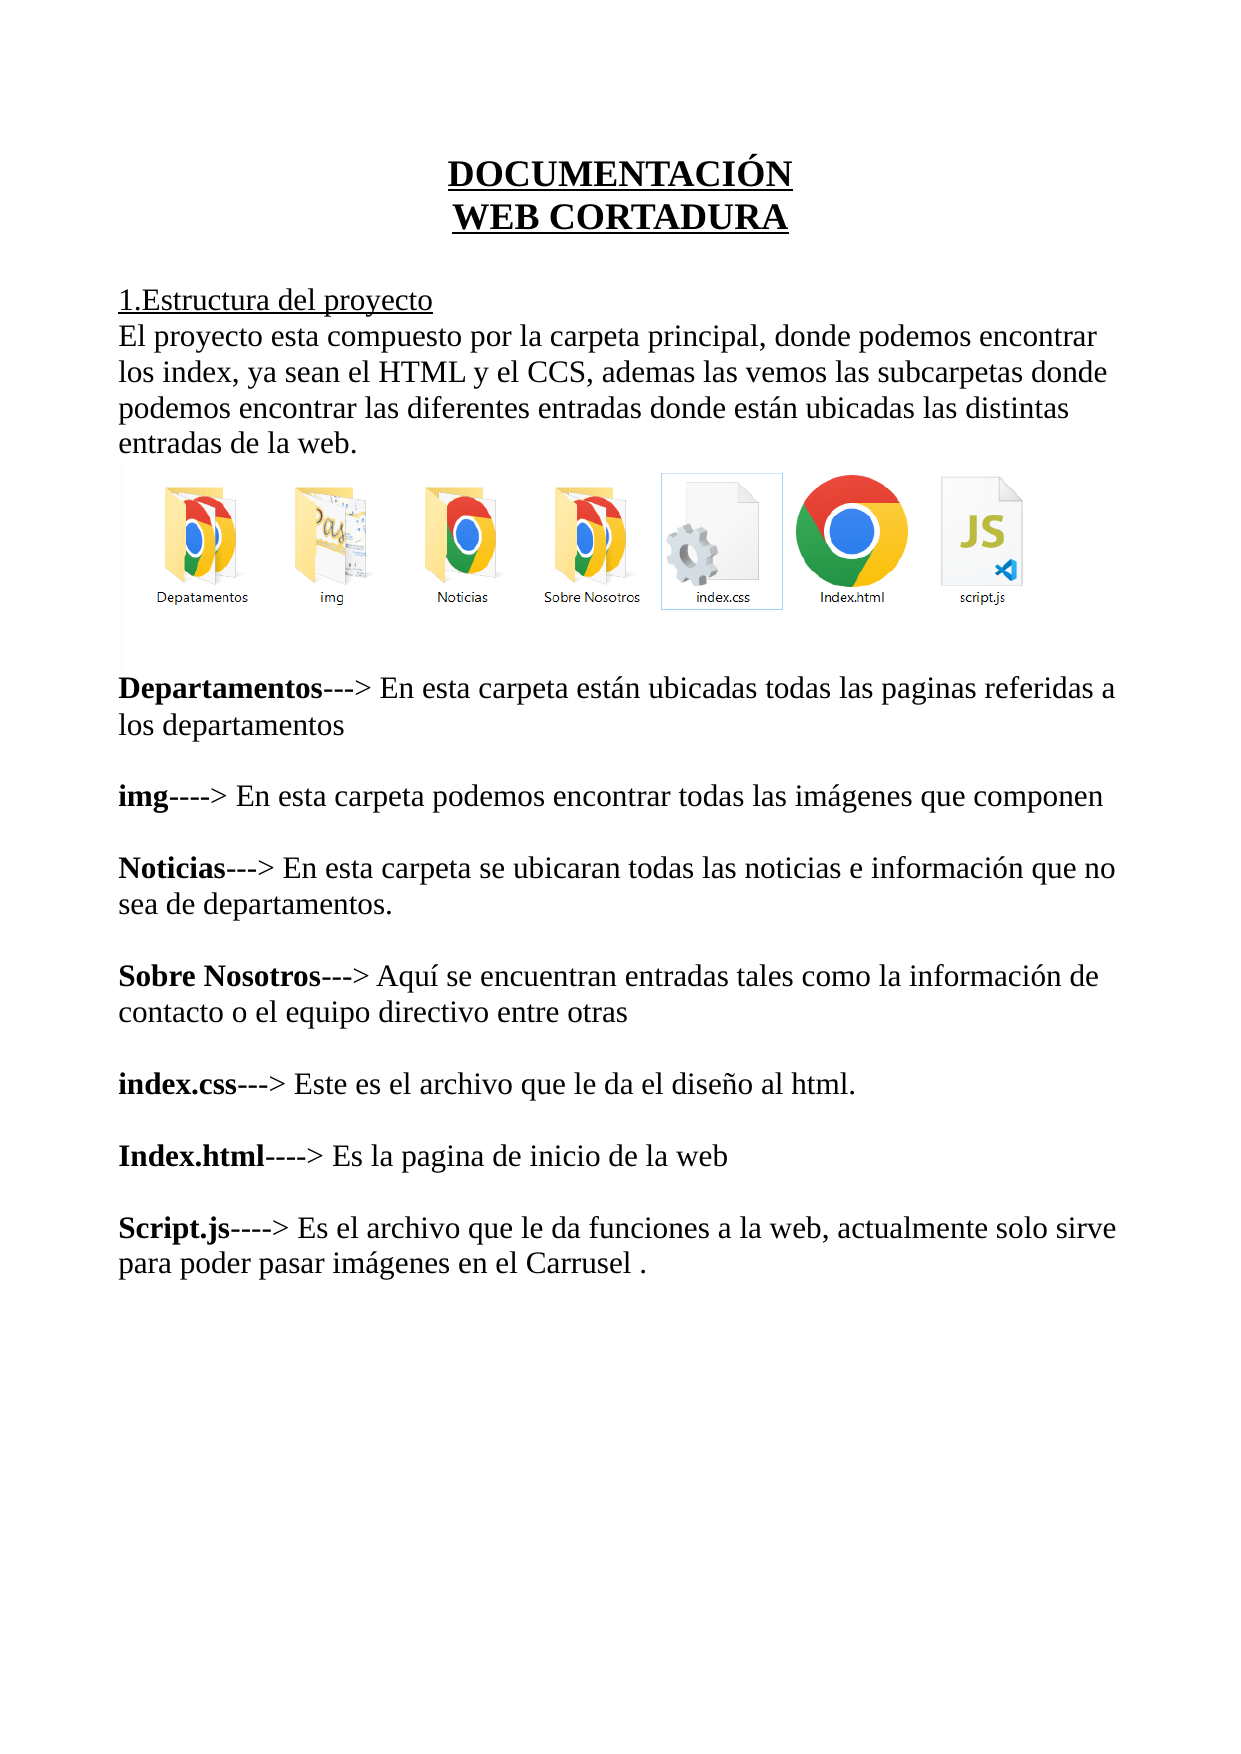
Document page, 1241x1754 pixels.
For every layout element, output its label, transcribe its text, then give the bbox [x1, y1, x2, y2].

text DOCUMENTACIÓN [118, 152, 1122, 195]
text Sobre Nosotros---> Aquí se encuentran entradas tales como la información de contacto o el equipo directivo entre otras [118, 957, 1122, 1029]
picture [118, 460, 1122, 670]
text WEB CORTADURA [118, 195, 1122, 238]
text El proyecto esta compuesto por la carpeta principal, donde podemos encontrar los index, ya sean el HTML y el CCS, ademas las vemos las subcarpetas donde podemos encontrar las diferentes entradas donde están ubicadas las distintas entradas de la web. [118, 317, 1122, 460]
text 1.Estructura del proyecto [118, 281, 1122, 317]
text Departamentos---> En esta carpeta están ubicadas todas las paginas referidas a los departamentos img----> En esta carpeta podemos encontrar todas las imágenes que componen [118, 670, 1122, 813]
text Noticias---> En esta carpeta se ubicaran todas las noticias e información que no sea de departamentos. [118, 849, 1122, 921]
text index.css---> Este es el archivo que le da el diseño al html. Index.html----> Es la pagina de inicio de la web Script.js----> Es el archivo que le da funciones a la web, actualmente solo sirve para poder pasar imágenes en el Carrusel . [118, 1065, 1122, 1281]
